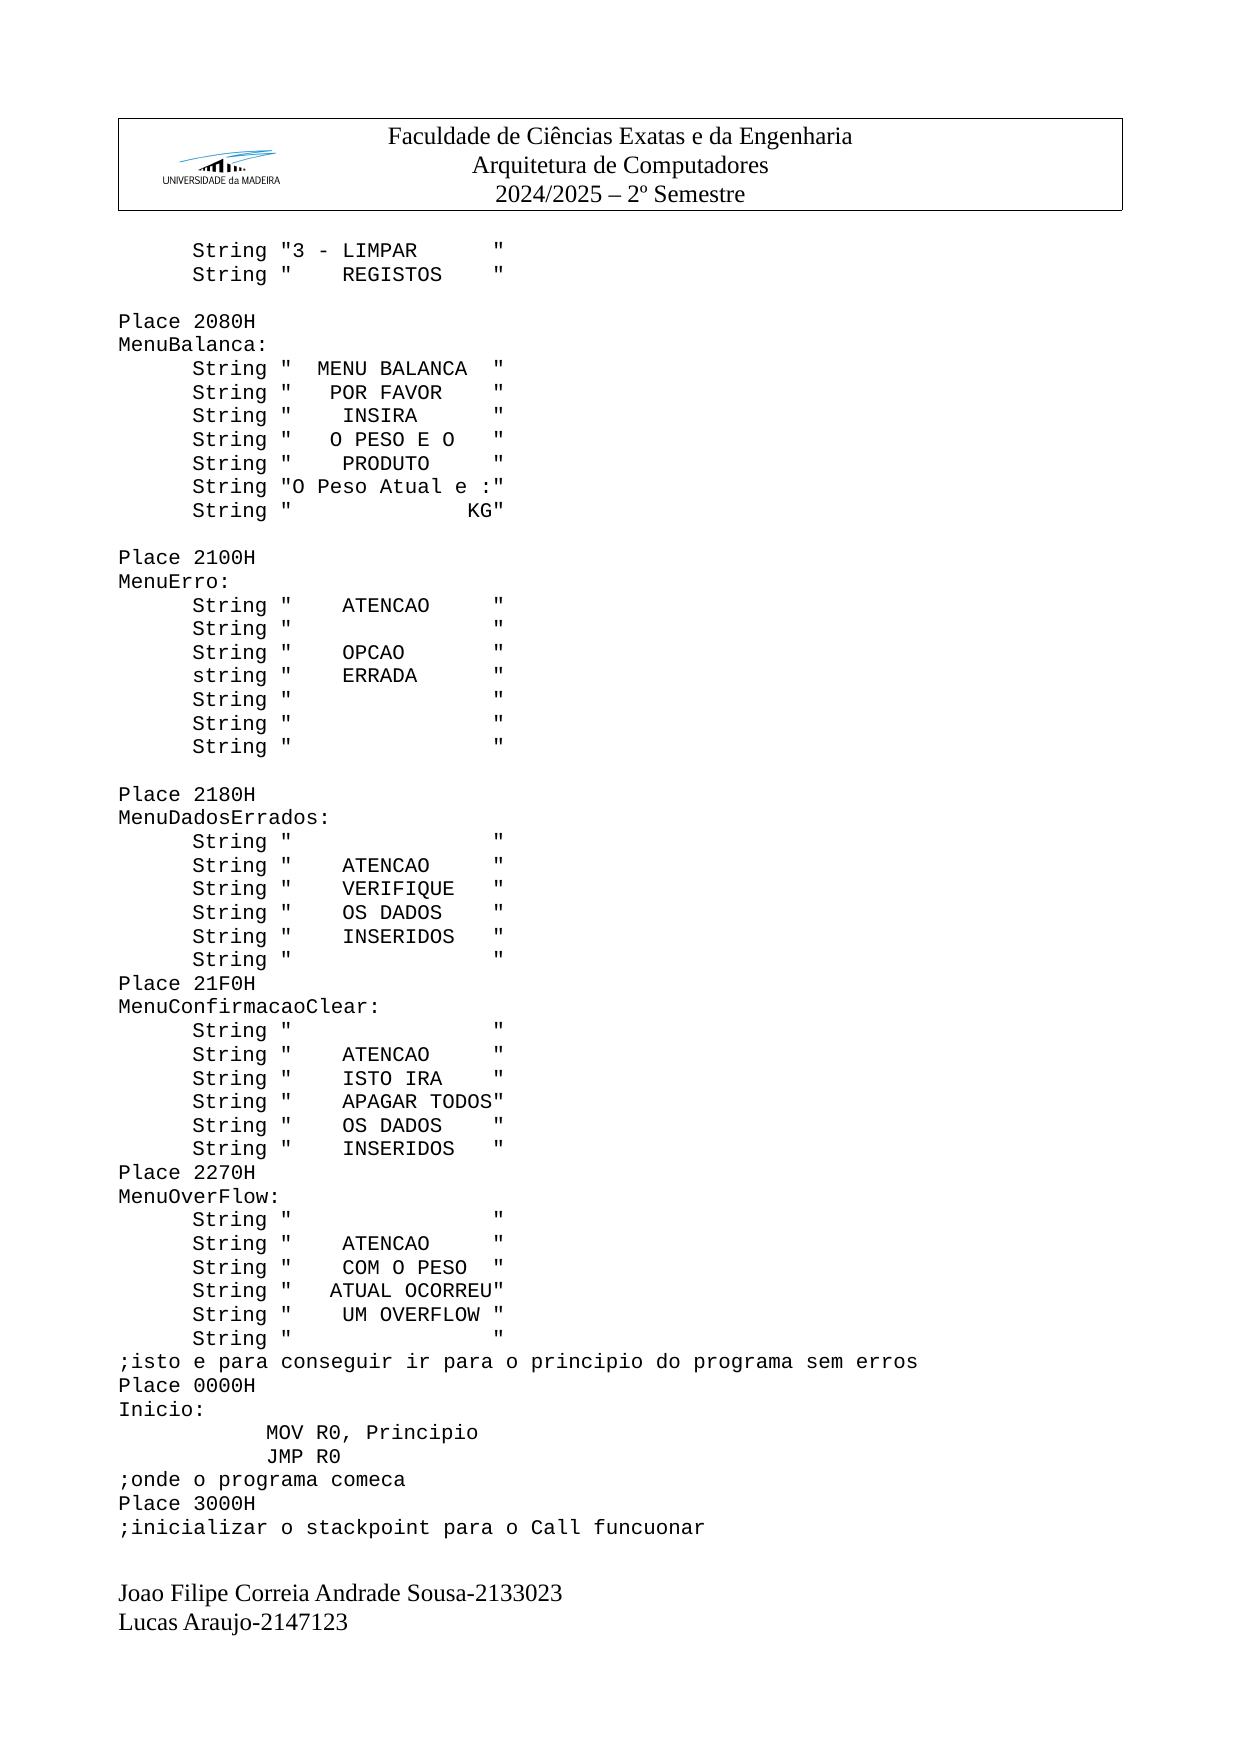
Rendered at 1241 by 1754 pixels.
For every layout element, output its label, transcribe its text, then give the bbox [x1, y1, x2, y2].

text string " ERRADA " [118, 666, 1122, 689]
text MenuBalanca: [118, 334, 1122, 358]
text String " OS DADOS " [118, 1115, 1122, 1138]
text String " " [118, 831, 1122, 855]
text String " ATENCAO " [118, 1233, 1122, 1257]
text String " " [118, 1020, 1122, 1044]
text String " COM O PESO " [118, 1257, 1122, 1280]
text String " O PESO E O " [118, 429, 1122, 453]
text MOV R0, Principio [118, 1422, 1122, 1446]
text String " " [118, 949, 1122, 973]
text Place 2180H [118, 784, 1122, 807]
text String " ATENCAO " [118, 855, 1122, 878]
text String " PRODUTO " [118, 453, 1122, 476]
text String " " [118, 736, 1122, 760]
text String " OPCAO " [118, 642, 1122, 666]
text String " UM OVERFLOW " [118, 1304, 1122, 1328]
text String " APAGAR TODOS" [118, 1091, 1122, 1115]
text String " " [118, 689, 1122, 713]
text String " OS DADOS " [118, 902, 1122, 926]
text MenuErro: [118, 571, 1122, 594]
text String " KG" [118, 500, 1122, 524]
text JMP R0 [118, 1446, 1122, 1469]
text String " POR FAVOR " [118, 382, 1122, 405]
text String " INSIRA " [118, 405, 1122, 429]
text Place 0000H [118, 1375, 1122, 1398]
picture [145, 128, 291, 194]
text Inicio: [118, 1398, 1122, 1422]
text String " REGISTOS " [118, 263, 1122, 287]
text Place 2080H [118, 311, 1122, 334]
text String " ISTO IRA " [118, 1067, 1122, 1091]
text String " ATENCAO " [118, 594, 1122, 618]
text MenuOverFlow: [118, 1186, 1122, 1209]
text String " ATUAL OCORREU" [118, 1280, 1122, 1304]
text MenuDadosErrados: [118, 807, 1122, 831]
text ;inicializar o stackpoint para o Call funcuonar [118, 1517, 1122, 1540]
text String " INSERIDOS " [118, 1138, 1122, 1162]
text String " VERIFIQUE " [118, 878, 1122, 902]
text ;onde o programa comeca [118, 1469, 1122, 1493]
text String " " [118, 1328, 1122, 1351]
text String "O Peso Atual e :" [118, 476, 1122, 500]
text String " ATENCAO " [118, 1044, 1122, 1067]
text String " " [118, 713, 1122, 736]
text Place 2100H [118, 547, 1122, 571]
text Place 2270H [118, 1162, 1122, 1186]
text String "3 - LIMPAR " [118, 240, 1122, 263]
text MenuConfirmacaoClear: [118, 997, 1122, 1020]
text String " " [118, 1209, 1122, 1233]
text Place 21F0H [118, 973, 1122, 997]
text String " " [118, 618, 1122, 642]
text Place 3000H [118, 1493, 1122, 1517]
text String " INSERIDOS " [118, 926, 1122, 949]
text ;isto e para conseguir ir para o principio do programa sem erros [118, 1351, 1122, 1375]
text String " MENU BALANCA " [118, 358, 1122, 382]
